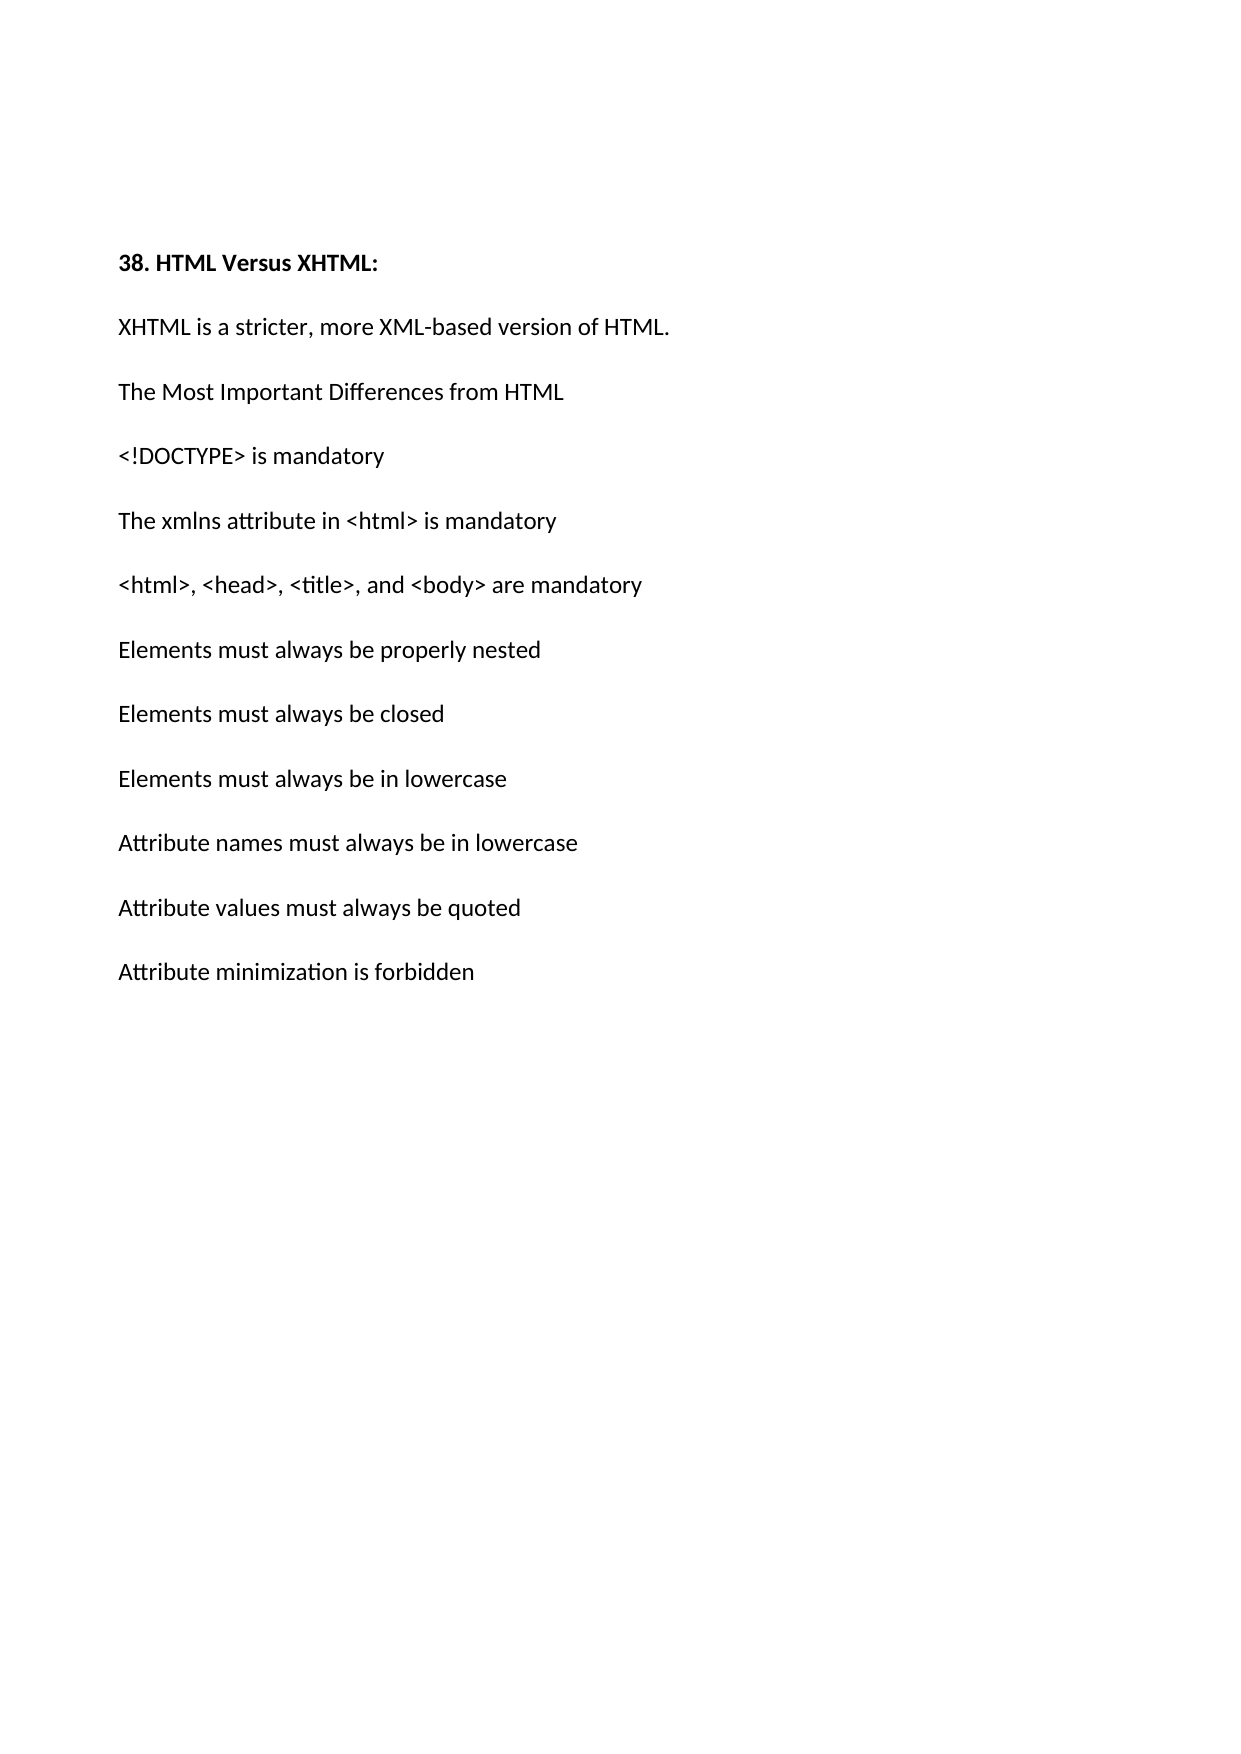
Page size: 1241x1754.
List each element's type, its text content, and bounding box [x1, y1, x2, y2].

text 38. HTML Versus XHTML: [118, 247, 1122, 278]
text <!DOCTYPE> is mandatory [118, 441, 1122, 471]
text Attribute values must always be quoted [118, 892, 1122, 922]
text XHTML is a stricter, more XML-based version of HTML. [118, 312, 1122, 342]
text The xmlns attribute in <html> is mandatory [118, 505, 1122, 536]
text Attribute names must always be in lowercase [118, 827, 1122, 858]
text Elements must always be closed [118, 698, 1122, 729]
text <html>, <head>, <title>, and <body> are mandatory [118, 569, 1122, 600]
text The Most Important Differences from HTML [118, 376, 1122, 407]
text Elements must always be in lowercase [118, 763, 1122, 793]
text Elements must always be properly nested [118, 634, 1122, 664]
text Attribute minimization is forbidden [118, 956, 1122, 987]
